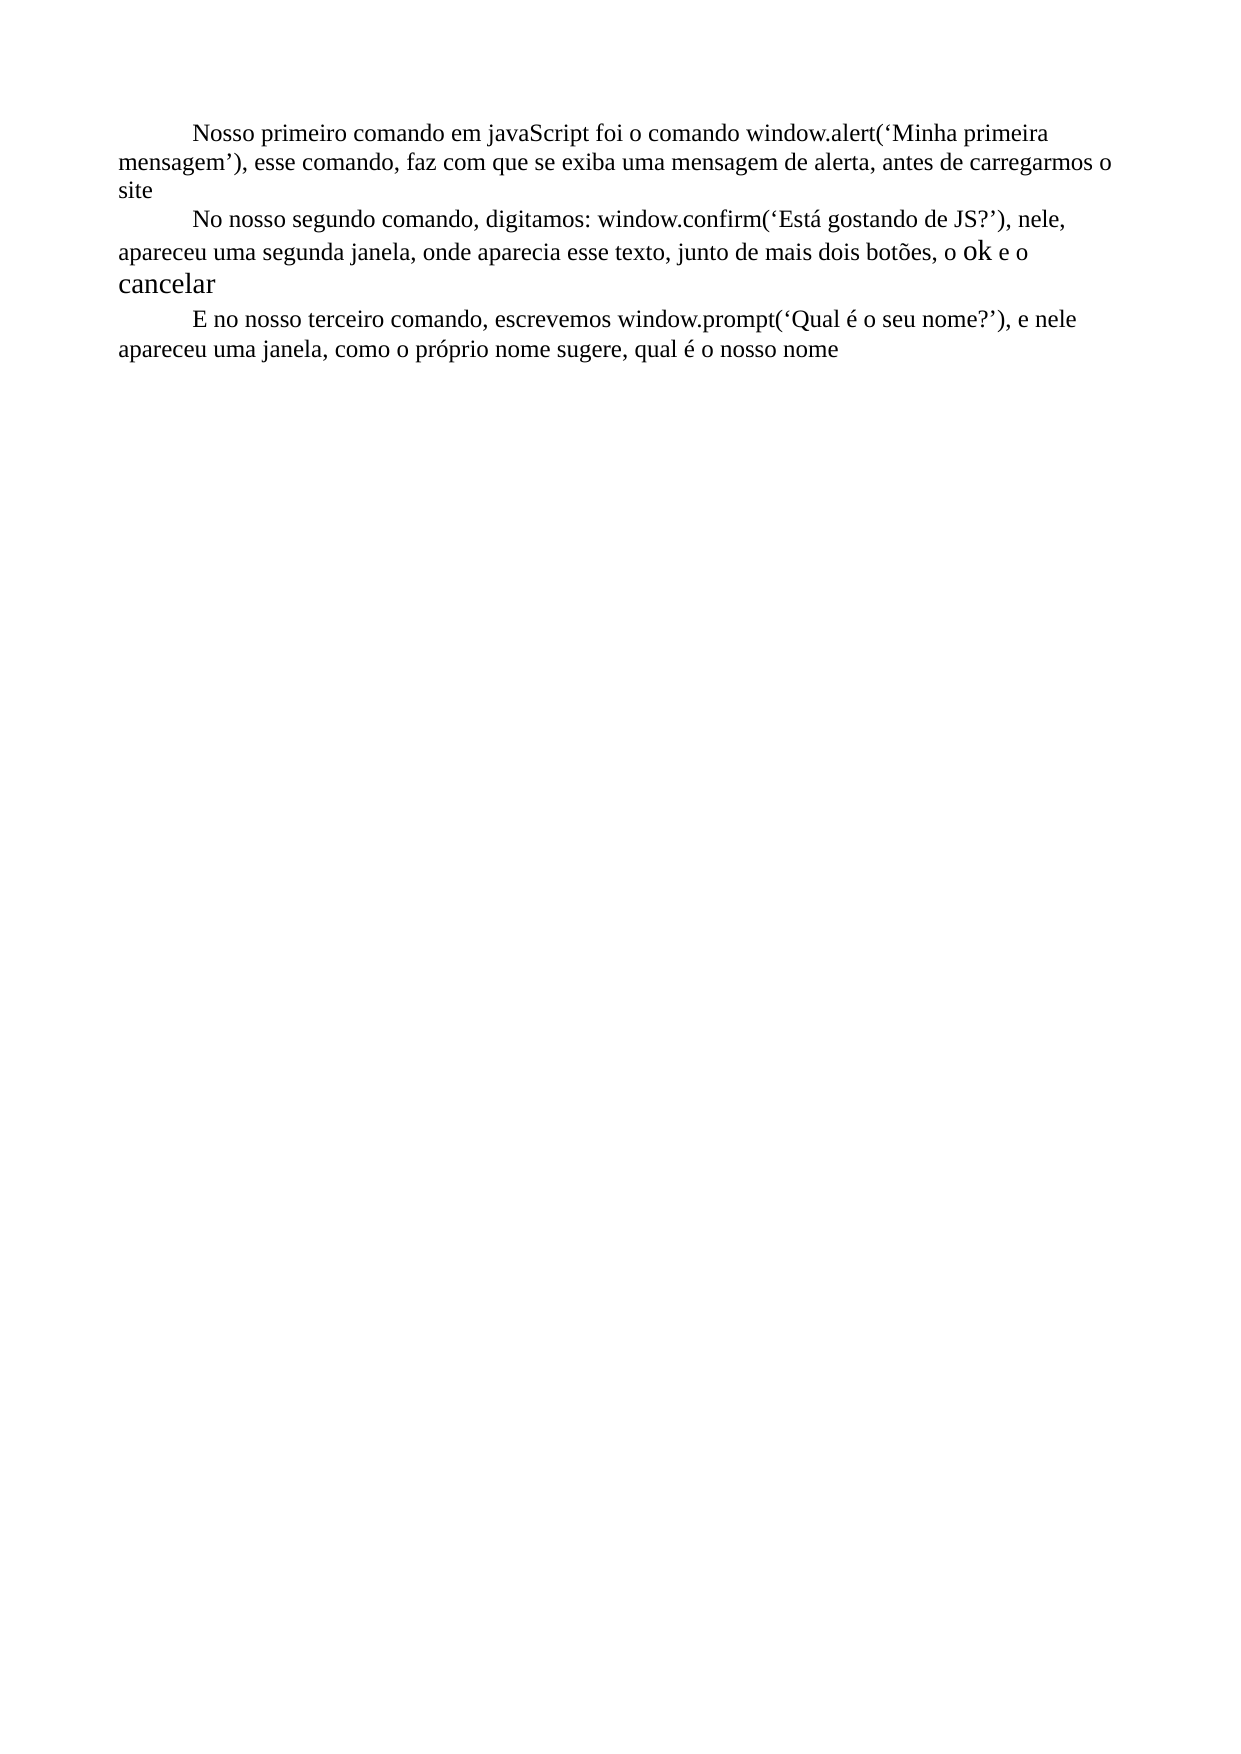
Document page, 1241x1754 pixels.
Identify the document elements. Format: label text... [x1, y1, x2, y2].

text Nosso primeiro comando em javaScript foi o comando window.alert(‘Minha primeira mensagem’), esse comando, faz com que se exiba uma mensagem de alerta, antes de carregarmos o site [118, 118, 1122, 204]
text No nosso segundo comando, digitamos: window.confirm(‘Está gostando de JS?’), nele, apareceu uma segunda janela, onde aparecia esse texto, junto de mais dois botões, o ok e o cancelar [118, 204, 1122, 300]
text E no nosso terceiro comando, escrevemos window.prompt(‘Qual é o seu nome?’), e nele apareceu uma janela, como o próprio nome sugere, qual é o nosso nome [118, 300, 1122, 362]
